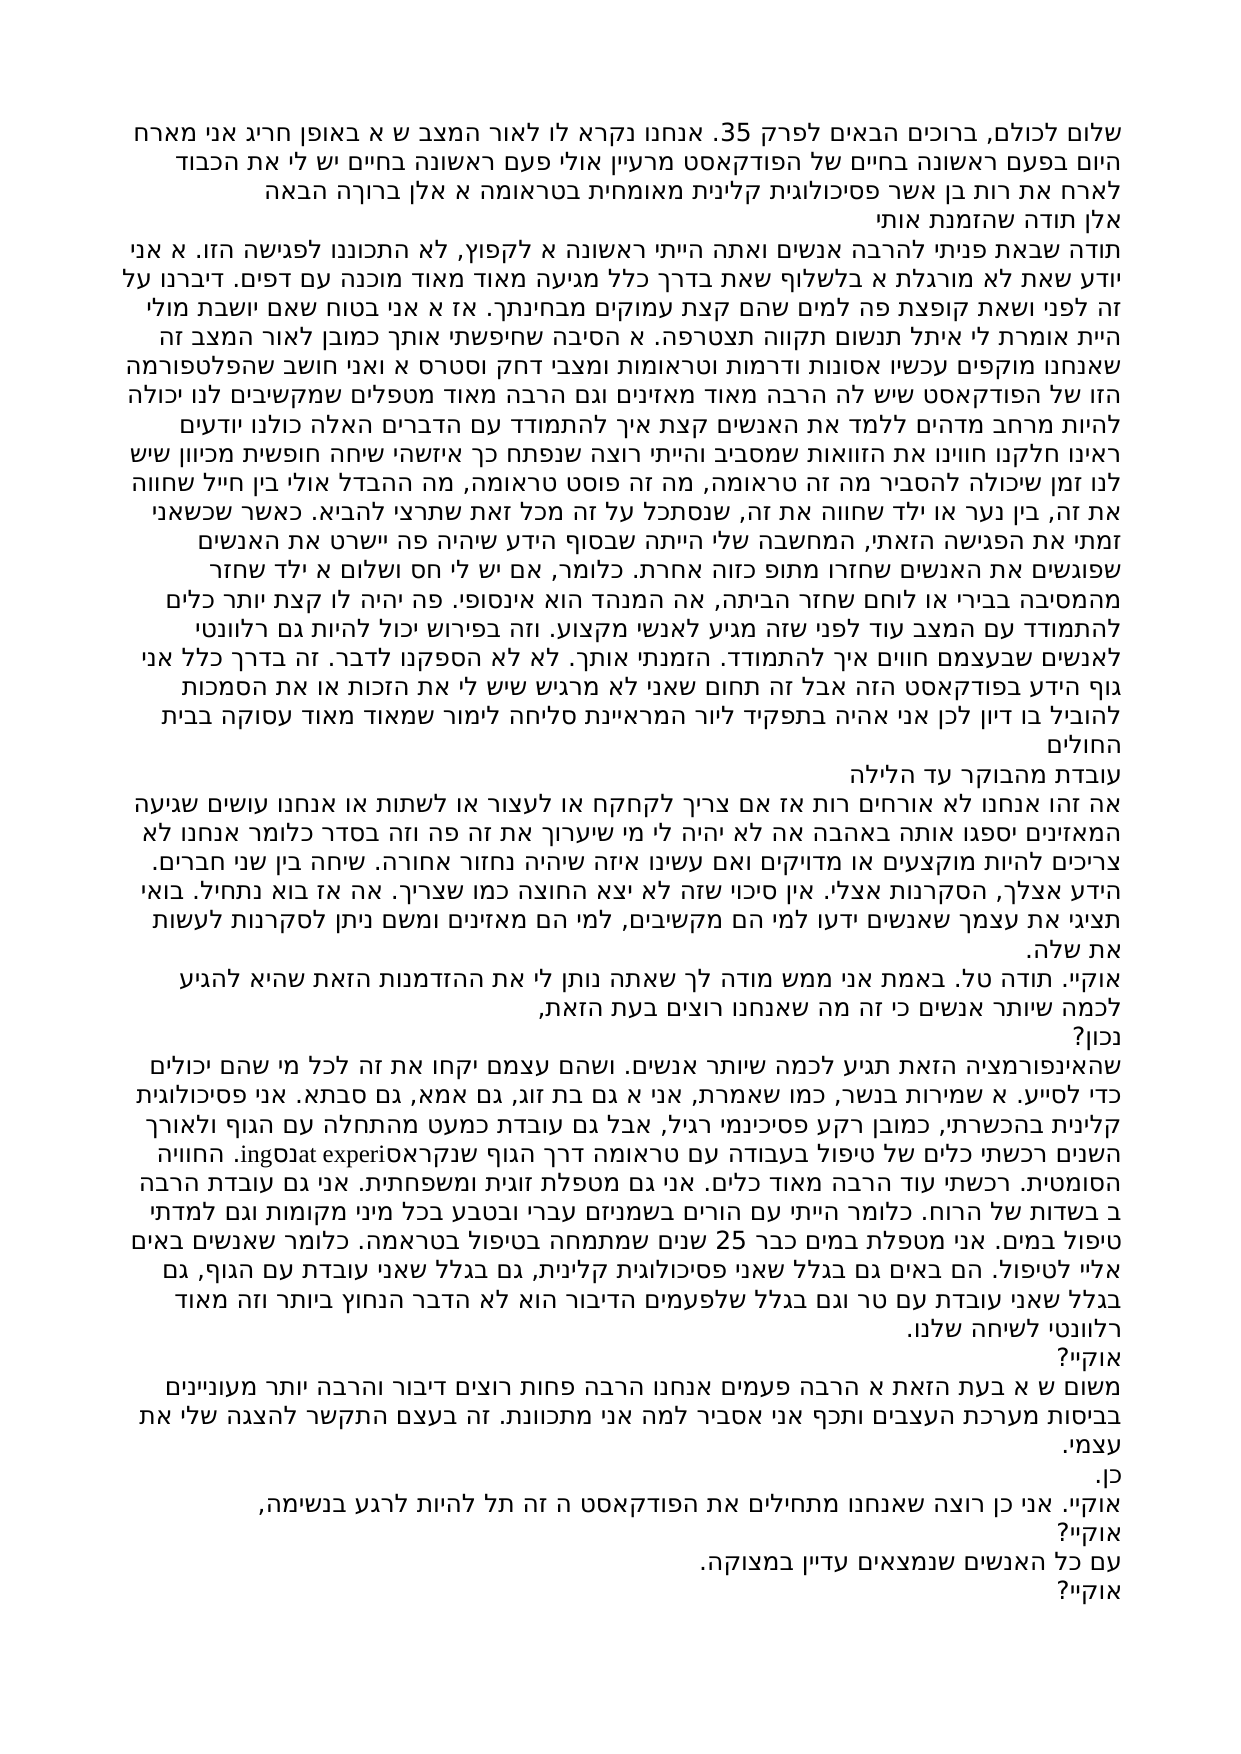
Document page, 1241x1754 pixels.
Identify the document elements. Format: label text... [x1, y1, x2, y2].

text אוקיי. תודה טל. באמת אני ממש מודה לך שאתה נותן לי את ההזדמנות הזאת שהיא להגיע לכמה שיותר אנשים כי זה מה שאנחנו רוצים בעת הזאת, [118, 964, 1122, 1022]
text תודה שבאת פניתי להרבה אנשים ואתה הייתי ראשונה א לקפוץ, לא התכוננו לפגישה הזו. א אני יודע שאת לא מורגלת א בלשלוף שאת בדרך כלל מגיעה מאוד מאוד מוכנה עם דפים. דיברנו על זה לפני ושאת קופצת פה למים שהם קצת עמוקים מבחינתך. אז א אני בטוח שאם יושבת מולי היית אומרת לי איתל תנשום תקווה תצטרפה. א הסיבה שחיפשתי אותך כמובן לאור המצב זה שאנחנו מוקפים עכשיו אסונות ודרמות וטראומות ומצבי דחק וסטרס א ואני חושב שהפלטפורמה הזו של הפודקאסט שיש לה הרבה מאוד מאזינים וגם הרבה מאוד מטפלים שמקשיבים לנו יכולה להיות מרחב מדהים ללמד את האנשים קצת איך להתמודד עם הדברים האלה כולנו יודעים ראינו חלקנו חווינו את הזוואות שמסביב והייתי רוצה שנפתח כך איזשהי שיחה חופשית מכיוון שיש לנו זמן שיכולה להסביר מה זה טראומה, מה זה פוסט טראומה, מה ההבדל אולי בין חייל שחווה את זה, בין נער או ילד שחווה את זה, שנסתכל על זה מכל זאת שתרצי להביא. כאשר שכשאני זמתי את הפגישה הזאתי, המחשבה שלי הייתה שבסוף הידע שיהיה פה יישרט את האנשים שפוגשים את האנשים שחזרו מתופ כזוה אחרת. כלומר, אם יש לי חס ושלום א ילד שחזר מהמסיבה בבירי או לוחם שחזר הביתה, אה המנהד הוא אינסופי. פה יהיה לו קצת יותר כלים [118, 235, 1122, 614]
text שהאינפורמציה הזאת תגיע לכמה שיותר אנשים. ושהם עצמם יקחו את זה לכל מי שהם יכולים כדי לסייע. א שמירות בנשר, כמו שאמרת, אני א גם בת זוג, גם אמא, גם סבתא. אני פסיכולוגית קלינית בהכשרתי, כמובן רקע פסיכינמי רגיל, אבל גם עובדת כמעט מהתחלה עם הגוף ולאורך השנים רכשתי כלים של טיפול בעבודה עם טראומה דרך הגוף שנקראסat experiנסing. החוויה הסומטית. רכשתי עוד הרבה מאוד כלים. אני גם מטפלת זוגית ומשפחתית. אני גם עובדת הרבה ב בשדות של הרוח. כלומר הייתי עם הורים בשמניזם עברי ובטבע בכל מיני מקומות וגם למדתי טיפול במים. אני מטפלת במים כבר 25 שנים שמתמחה בטיפול בטראמה. כלומר שאנשים באים אליי לטיפול. הם באים גם בגלל שאני פסיכולוגית קלינית, גם בגלל שאני עובדת עם הגוף, גם בגלל שאני עובדת עם טר וגם בגלל שלפעמים הדיבור הוא לא הדבר הנחוץ ביותר וזה מאוד רלוונטי לשיחה שלנו. [118, 1051, 1122, 1343]
text אוקיי? [118, 1343, 1122, 1372]
text אוקיי? [118, 1577, 1122, 1606]
text אוקיי? [118, 1518, 1122, 1547]
text עם כל האנשים שנמצאים עדיין במצוקה. [118, 1547, 1122, 1577]
text להתמודד עם המצב עוד לפני שזה מגיע לאנשי מקצוע. וזה בפירוש יכול להיות גם רלוונטי לאנשים שבעצמם חווים איך להתמודד. הזמנתי אותך. לא לא הספקנו לדבר. זה בדרך כלל אני גוף הידע בפודקאסט הזה אבל זה תחום שאני לא מרגיש שיש לי את הזכות או את הסמכות להוביל בו דיון לכן אני אהיה בתפקיד ליור המראיינת סליחה לימור שמאוד מאוד עסוקה בבית החולים [118, 614, 1122, 760]
text משום ש א בעת הזאת א הרבה פעמים אנחנו הרבה פחות רוצים דיבור והרבה יותר מעוניינים בביסות מערכת העצבים ותכף אני אסביר למה אני מתכוונת. זה בעצם התקשר להצגה שלי את עצמי. [118, 1372, 1122, 1460]
text שלום לכולם, ברוכים הבאים לפרק 35. אנחנו נקרא לו לאור המצב ש א באופן חריג אני מארח היום בפעם ראשונה בחיים של הפודקאסט מרעיין אולי פעם ראשונה בחיים יש לי את הכבוד לארח את רות בן אשר פסיכולוגית קלינית מאומחית בטראומה א אלן ברוךה הבאה [118, 118, 1122, 206]
text אלן תודה שהזמנת אותי [118, 206, 1122, 235]
text עובדת מהבוקר עד הלילה [118, 760, 1122, 789]
text אה זהו אנחנו לא אורחים רות אז אם צריך לקחקח או לעצור או לשתות או אנחנו עושים שגיעה המאזינים יספגו אותה באהבה אה לא יהיה לי מי שיערוך את זה פה וזה בסדר כלומר אנחנו לא צריכים להיות מוקצעים או מדויקים ואם עשינו איזה שיהיה נחזור אחורה. שיחה בין שני חברים. הידע אצלך, הסקרנות אצלי. אין סיכוי שזה לא יצא החוצה כמו שצריך. אה אז בוא נתחיל. בואי תציגי את עצמך שאנשים ידעו למי הם מקשיבים, למי הם מאזינים ומשם ניתן לסקרנות לעשות את שלה. [118, 789, 1122, 964]
text כן. [118, 1460, 1122, 1489]
text אוקיי. אני כן רוצה שאנחנו מתחילים את הפודקאסט ה זה תל להיות לרגע בנשימה, [118, 1489, 1122, 1518]
text נכון? [118, 1022, 1122, 1051]
